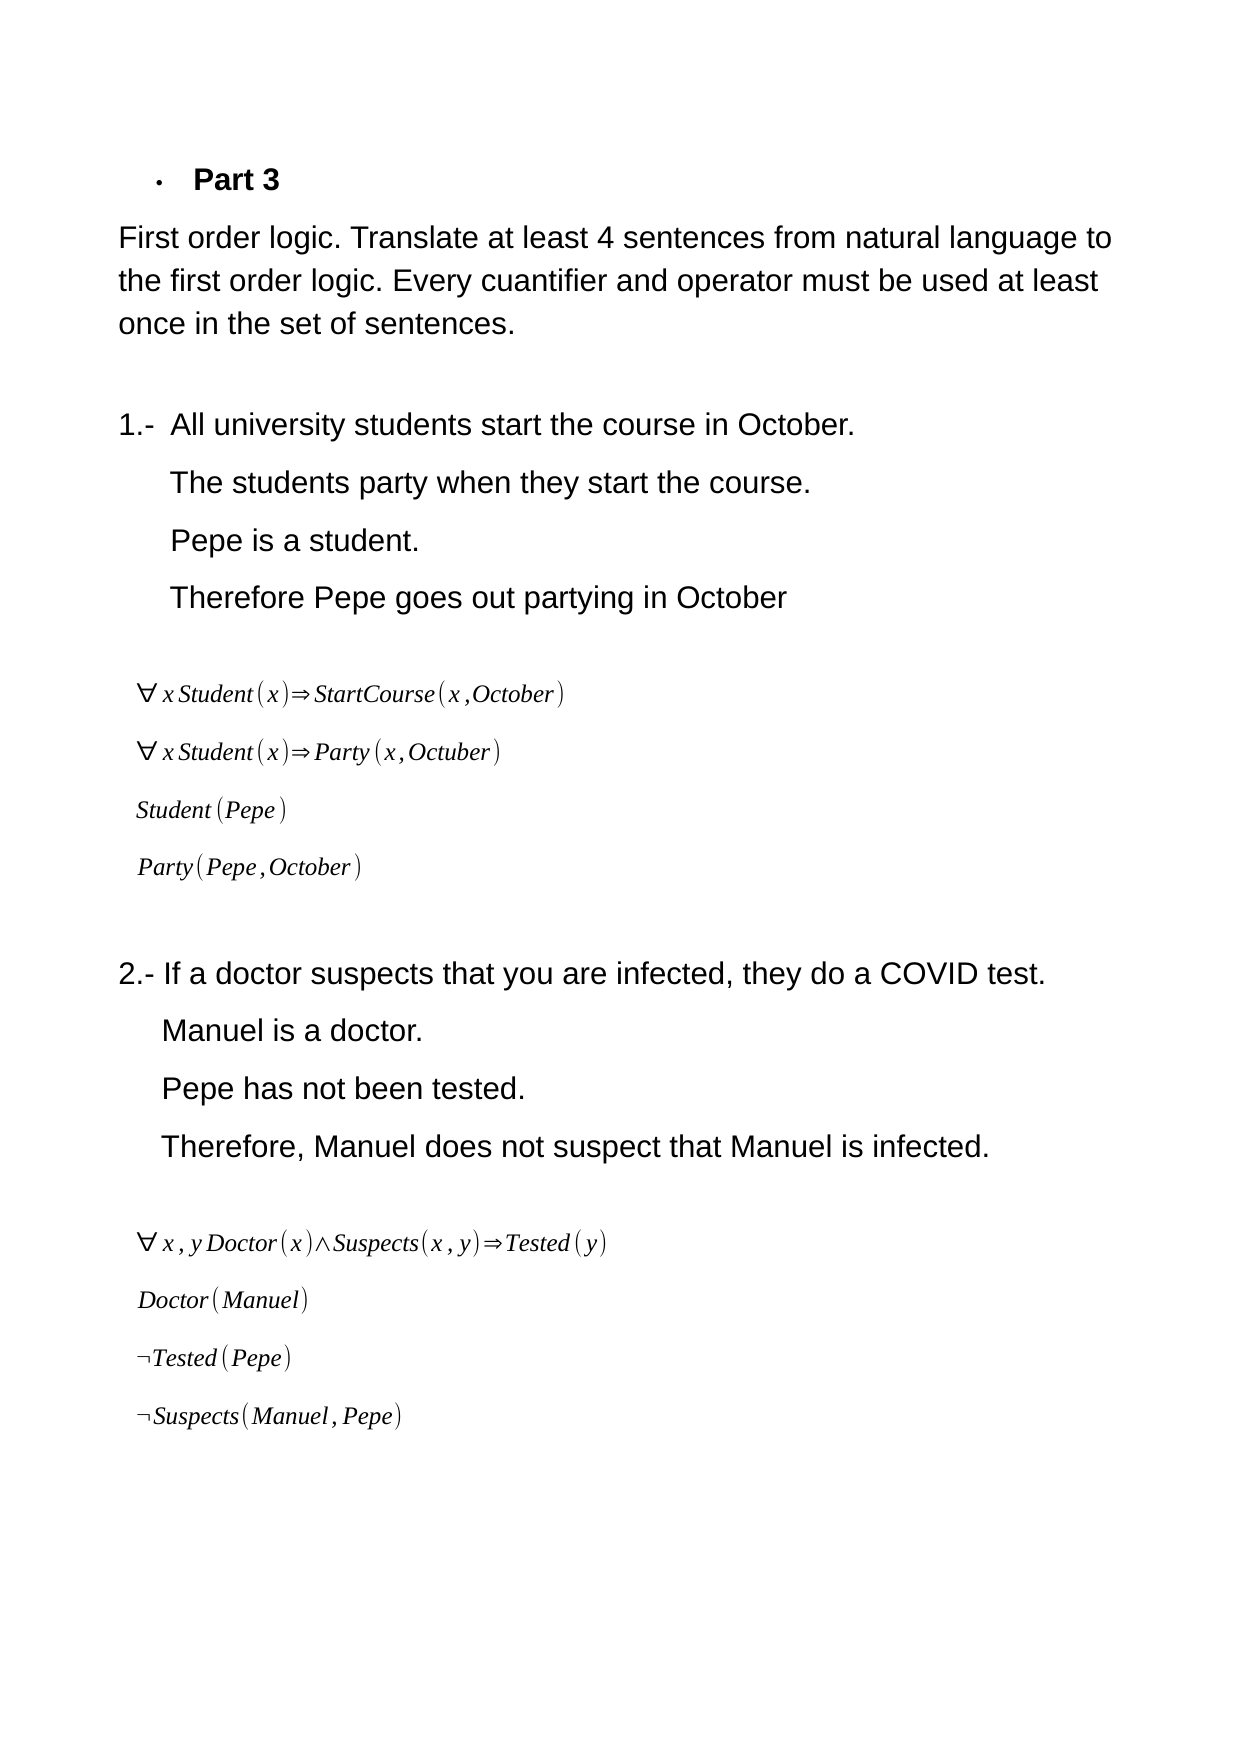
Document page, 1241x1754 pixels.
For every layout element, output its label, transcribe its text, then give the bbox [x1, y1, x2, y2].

text 1.- All university students start the course in October. [118, 406, 1122, 442]
text Pepe has not been tested. [118, 1070, 1122, 1106]
text The students party when they start the course. [118, 464, 1122, 500]
text Pepe is a student. [118, 522, 1122, 558]
text Therefore Pepe goes out partying in October [118, 579, 1122, 616]
text First order logic. Translate at least 4 sentences from natural language to the first order logic. Every cuantifier and operator must be used at least once in the set of sentences. [118, 219, 1122, 341]
list Part 3 [156, 161, 1122, 197]
text Manuel is a doctor. [118, 1012, 1122, 1048]
text 2.- If a doctor suspects that you are infected, they do a COVID test. [118, 955, 1122, 991]
text Therefore, Manuel does not suspect that Manuel is infected. [118, 1128, 1122, 1164]
